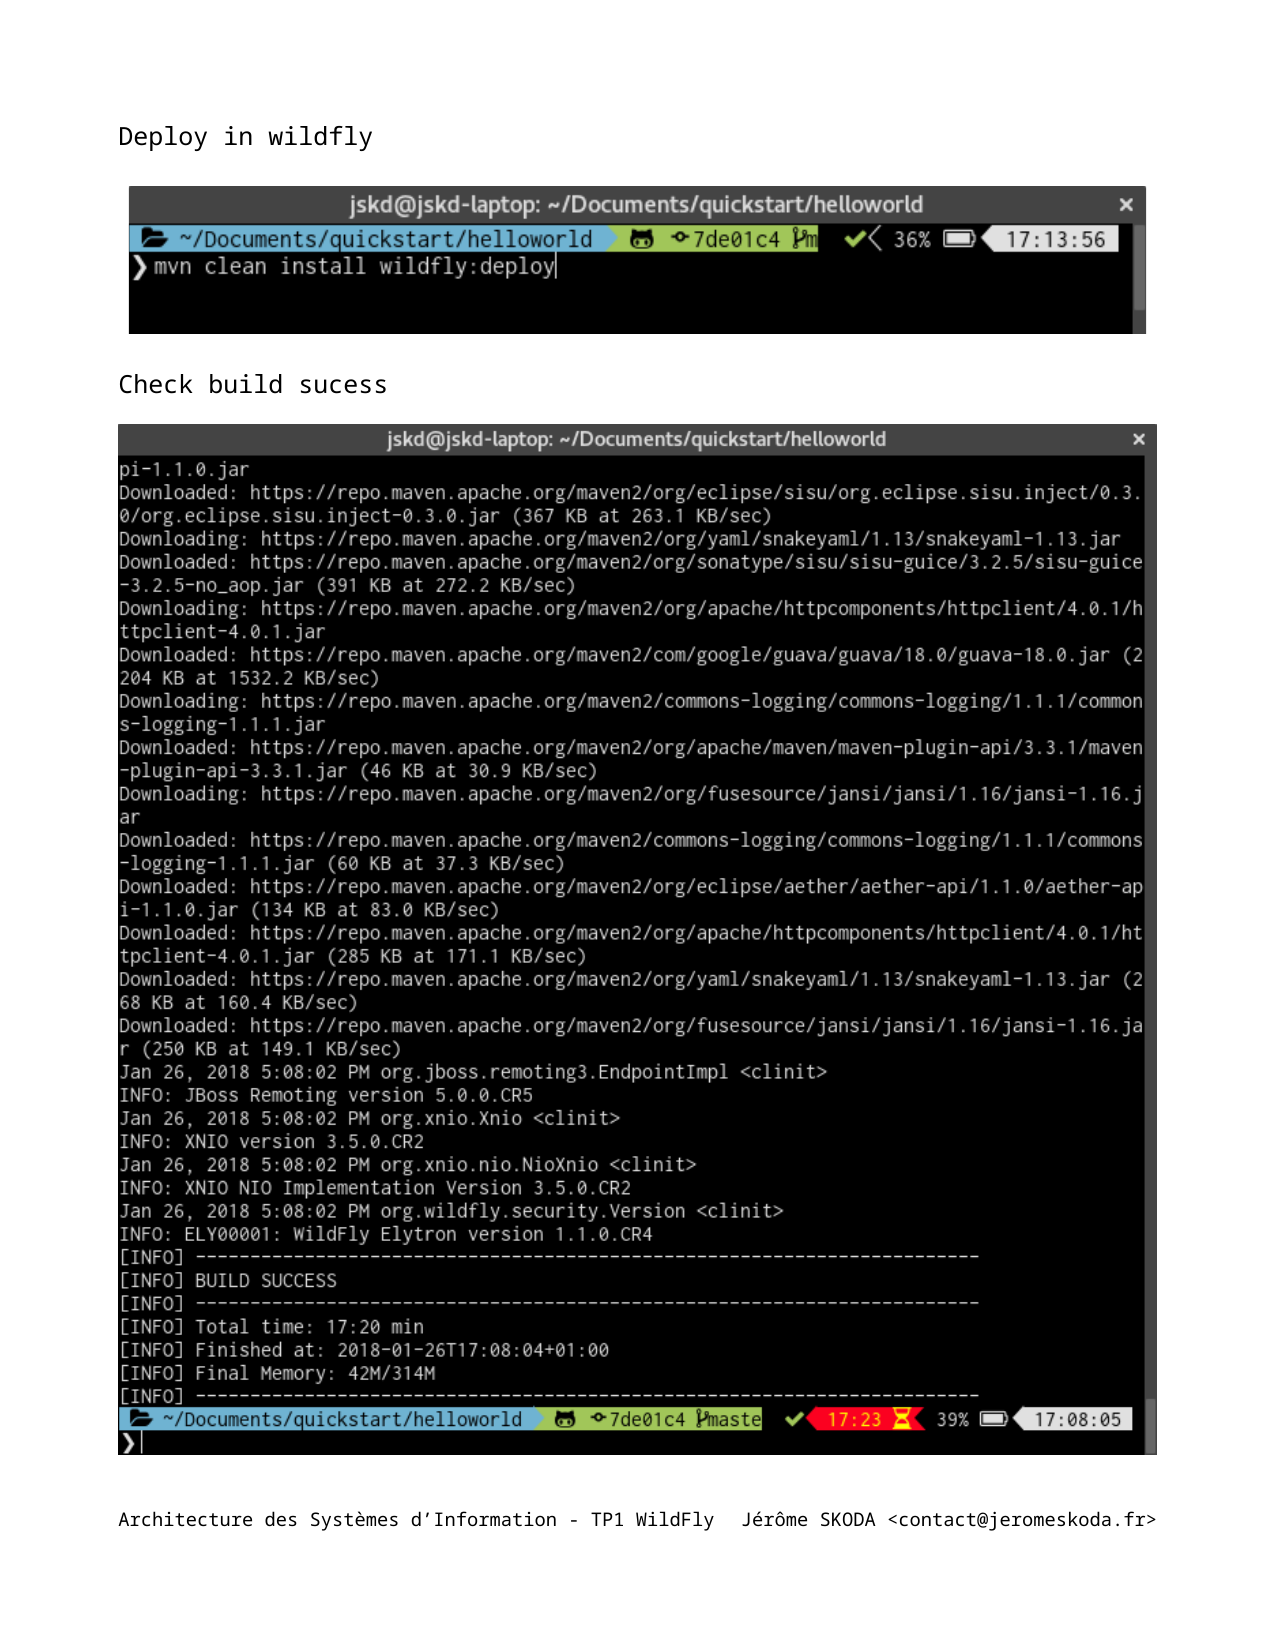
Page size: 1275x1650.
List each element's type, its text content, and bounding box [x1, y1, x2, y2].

picture [128, 186, 1147, 334]
text Deploy in wildfly [118, 118, 1157, 152]
text Check build sucess [118, 367, 1157, 401]
picture [118, 424, 1157, 1455]
